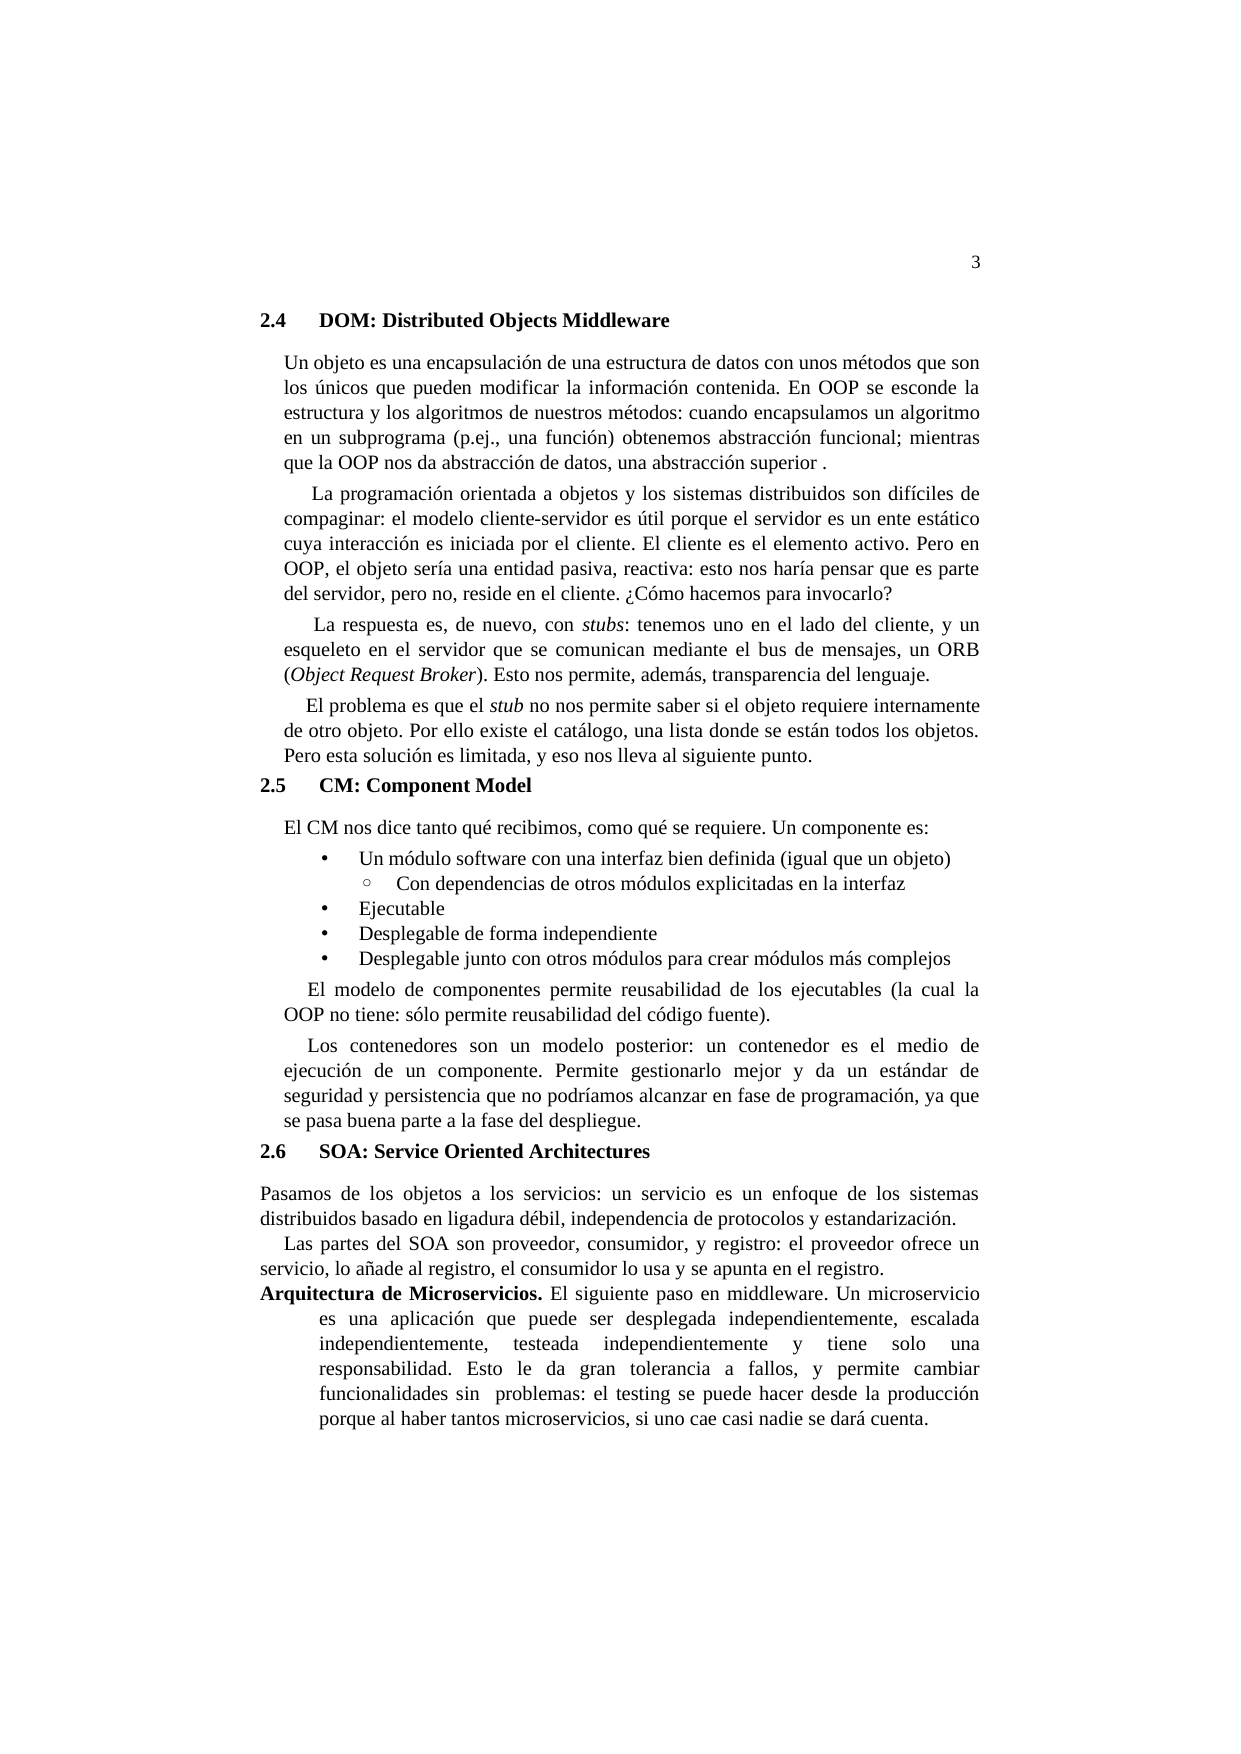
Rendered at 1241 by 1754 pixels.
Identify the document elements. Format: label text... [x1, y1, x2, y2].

list Con dependencias de otros módulos explicitadas en la interfaz [358, 870, 980, 895]
text Los contenedores son un modelo posterior: un contenedor es el medio de ejecución de un componente. Permite gestionarlo mejor y da un estándar de seguridad y persistencia que no podríamos alcanzar en fase de programación, ya que se pasa buena parte a la fase del despliegue. [283, 1032, 980, 1132]
list Ejecutable [321, 895, 980, 920]
list La programación orientada a objetos y los sistemas distribuidos son difíciles de compaginar: el modelo cliente-servidor es útil porque el servidor es un ente estático cuya interacción es iniciada por el cliente. El cliente es el elemento activo. Pero en OOP, el objeto sería una entidad pasiva, reactiva: esto nos haría pensar que es parte del servidor, pero no, reside en el cliente. ¿Cómo hacemos para invocarlo? [283, 480, 980, 605]
list Desplegable junto con otros módulos para crear módulos más complejos [321, 945, 980, 970]
text El CM nos dice tanto qué recibimos, como qué se requiere. Un componente es: [283, 814, 980, 839]
list Un módulo software con una interfaz bien definida (igual que un objeto) [321, 845, 980, 870]
list El problema es que el stub no nos permite saber si el objeto requiere internamente de otro objeto. Por ello existe el catálogo, una lista donde se están todos los objetos. Pero esta solución es limitada, y eso nos lleva al siguiente punto. [283, 692, 980, 767]
text El modelo de componentes permite reusabilidad de los ejecutables (la cual la OOP no tiene: sólo permite reusabilidad del código fuente). [283, 976, 980, 1026]
text Las partes del SOA son proveedor, consumidor, y registro: el proveedor ofrece un servicio, lo añade al registro, el consumidor lo usa y se apunta en el registro. [260, 1229, 980, 1279]
subtitle SOA: Service Oriented Architectures [260, 1138, 980, 1163]
subtitle Arquitectura de Microservicios. El siguiente paso en middleware. Un microservicio es una aplicación que puede ser desplegada independientemente, escalada independientemente, testeada independientemente y tiene solo una responsabilidad. Esto le da gran tolerancia a fallos, y permite cambiar funcionalidades sin problemas: el testing se puede hacer desde la producción porque al haber tantos microservicios, si uno cae casi nadie se dará cuenta. [260, 1279, 980, 1429]
text Pasamos de los objetos a los servicios: un servicio es un enfoque de los sistemas distribuidos basado en ligadura débil, independencia de protocolos y estandarización. [260, 1179, 980, 1229]
list Desplegable de forma independiente [321, 920, 980, 945]
subtitle CM: Component Model [260, 772, 980, 797]
subtitle DOM: Distributed Objects Middleware [260, 307, 980, 332]
list Un objeto es una encapsulación de una estructura de datos con unos métodos que son los únicos que pueden modificar la información contenida. En OOP se esconde la estructura y los algoritmos de nuestros métodos: cuando encapsulamos un algoritmo en un subprograma (p.ej., una función) obtenemos abstracción funcional; mientras que la OOP nos da abstracción de datos, una abstracción superior . [283, 349, 980, 474]
list La respuesta es, de nuevo, con stubs: tenemos uno en el lado del cliente, y un esqueleto en el servidor que se comunican mediante el bus de mensajes, un ORB (Object Request Broker). Esto nos permite, además, transparencia del lenguaje. [283, 611, 980, 686]
